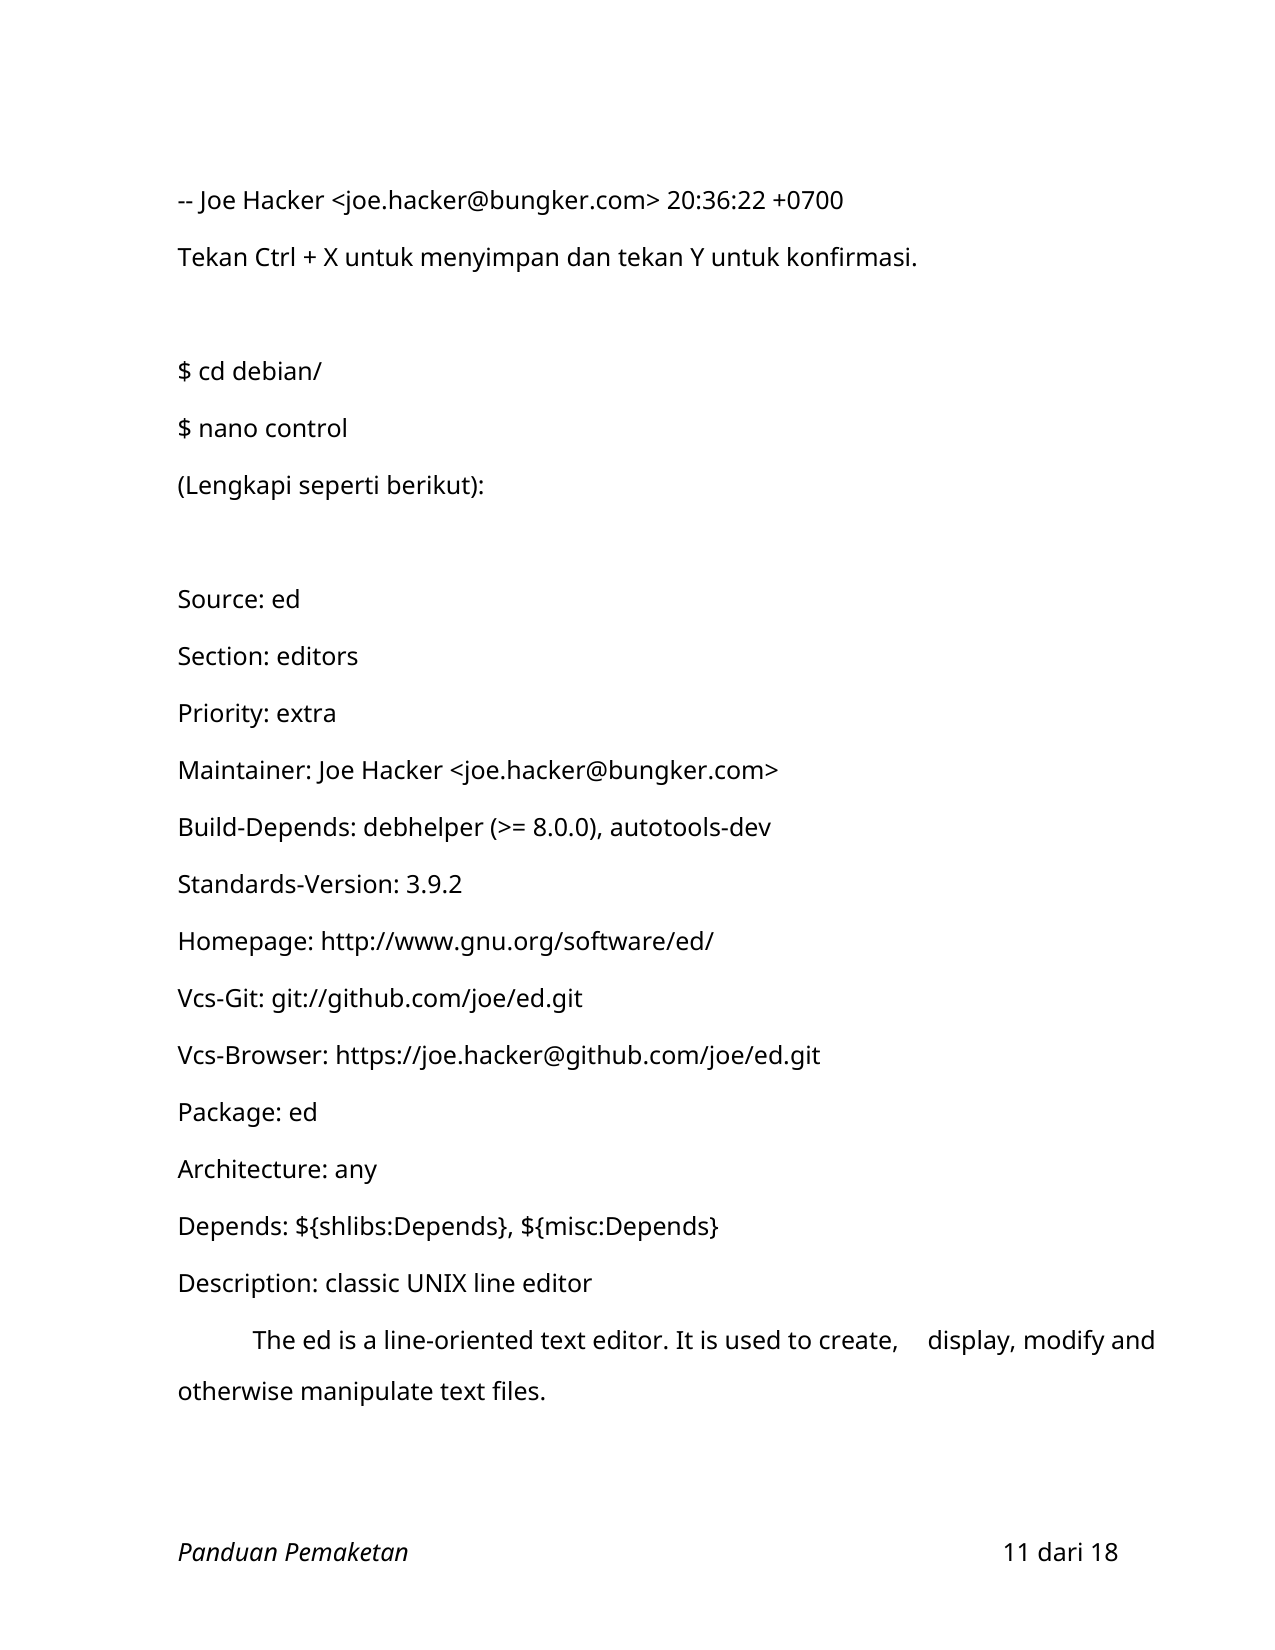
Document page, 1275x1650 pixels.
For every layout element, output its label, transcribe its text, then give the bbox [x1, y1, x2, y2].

text Depends: ${shlibs:Depends}, ${misc:Depends} [177, 1209, 1157, 1243]
text Homepage: http://www.gnu.org/software/ed/ [177, 924, 1157, 958]
text Section: editors [177, 639, 1157, 673]
text $ cd debian/ [177, 354, 1157, 388]
text (Lengkapi seperti berikut): [177, 468, 1157, 502]
text Vcs-Browser: https://joe.hacker@github.com/joe/ed.git [177, 1038, 1157, 1072]
text Vcs-Git: git://github.com/joe/ed.git [177, 981, 1157, 1015]
text -- Joe Hacker <joe.hacker@bungker.com> 20:36:22 +0700 [177, 183, 1157, 217]
text Description: classic UNIX line editor [177, 1266, 1157, 1300]
text Package: ed [177, 1095, 1157, 1129]
text Maintainer: Joe Hacker <joe.hacker@bungker.com> [177, 753, 1157, 787]
text Tekan Ctrl + X untuk menyimpan dan tekan Y untuk konfirmasi. [177, 240, 1157, 274]
text Priority: extra [177, 696, 1157, 730]
text $ nano control [177, 411, 1157, 445]
text Build-Depends: debhelper (>= 8.0.0), autotools-dev [177, 810, 1157, 844]
text Standards-Version: 3.9.2 [177, 867, 1157, 901]
text The ed is a line-oriented text editor. It is used to create, display, modify and otherwise manipulate text files. [177, 1323, 1157, 1408]
text Architecture: any [177, 1152, 1157, 1186]
text Source: ed [177, 582, 1157, 616]
